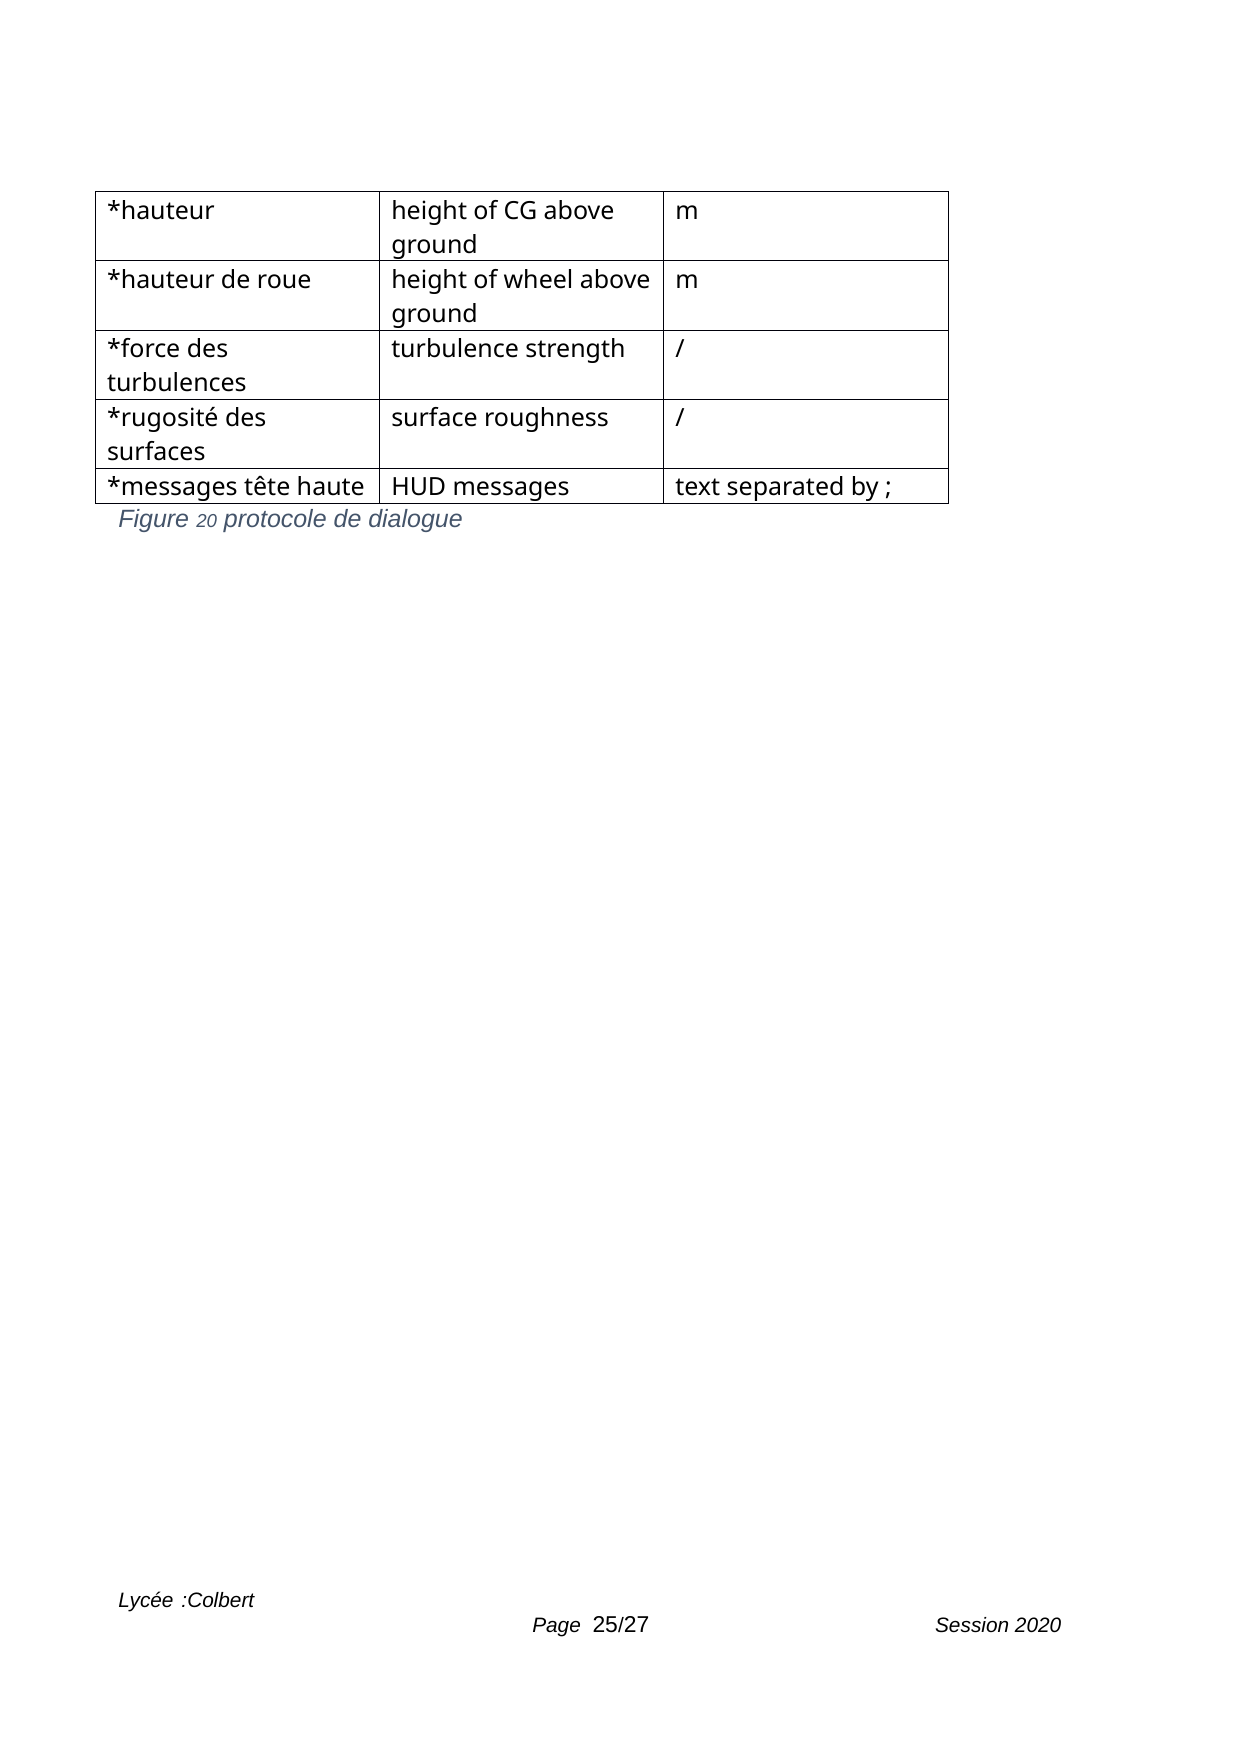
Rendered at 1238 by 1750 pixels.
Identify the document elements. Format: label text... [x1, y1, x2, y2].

table_cell / [664, 400, 948, 468]
table_cell *hauteur [96, 192, 379, 260]
table_cell m [664, 192, 948, 260]
text Figure 20 protocole de dialogue [118, 504, 1119, 533]
table_cell *hauteur de roue [96, 261, 379, 329]
table_cell height of CG above ground [380, 192, 663, 260]
table_cell m [664, 261, 948, 329]
table_cell *messages tête haute [96, 469, 379, 503]
table_cell turbulence strength [380, 331, 663, 399]
table_cell *force des turbulences [96, 331, 379, 399]
table_cell HUD messages [380, 469, 663, 503]
table_cell height of wheel above ground [380, 261, 663, 329]
table_cell / [664, 331, 948, 399]
table_cell *rugosité des surfaces [96, 400, 379, 468]
table_cell surface roughness [380, 400, 663, 468]
table_cell text separated by ; [664, 469, 948, 503]
